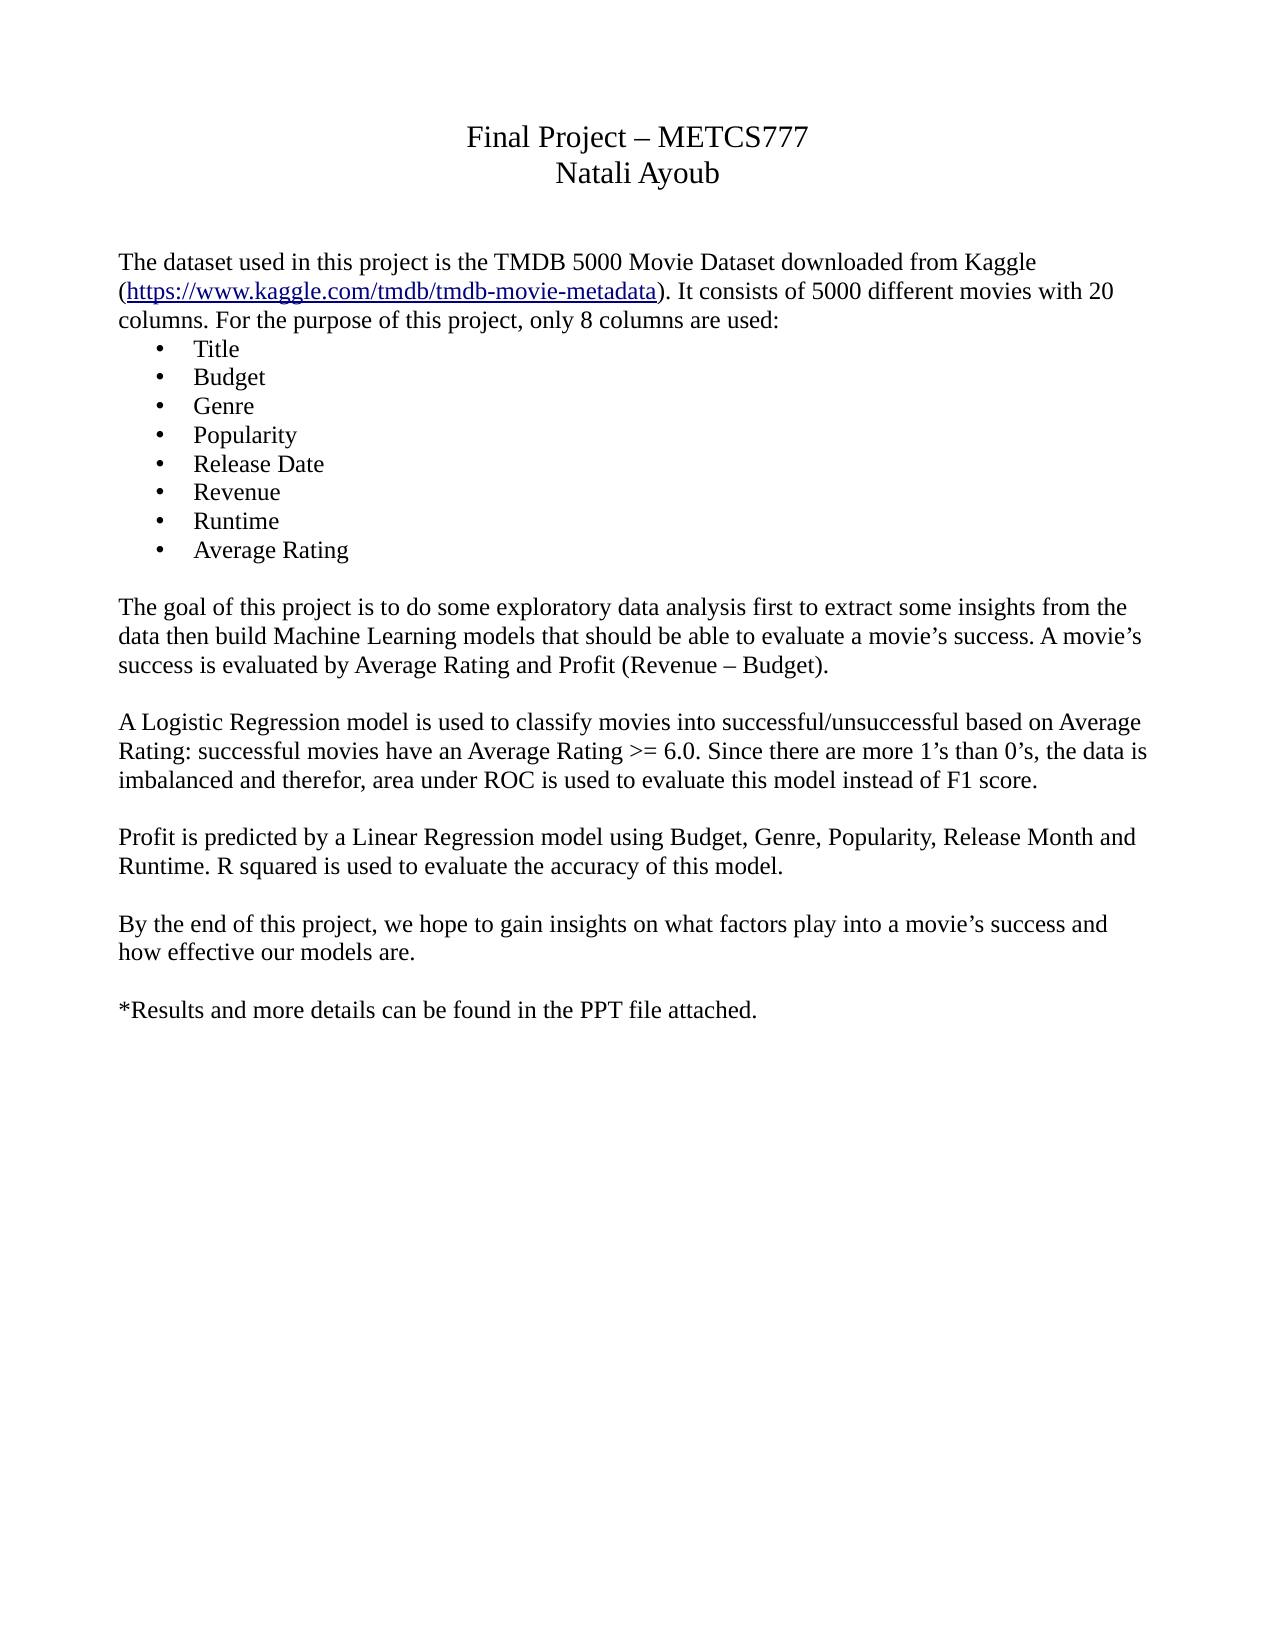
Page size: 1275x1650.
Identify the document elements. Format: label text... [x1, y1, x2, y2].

text The goal of this project is to do some exploratory data analysis first to extract some insights from the data then build Machine Learning models that should be able to evaluate a movie’s success. A movie’s success is evaluated by Average Rating and Profit (Revenue – Budget). [118, 592, 1157, 679]
text A Logistic Regression model is used to classify movies into successful/unsuccessful based on Average Rating: successful movies have an Average Rating >= 6.0. Since there are more 1’s than 0’s, the data is imbalanced and therefor, area under ROC is used to evaluate this model instead of F1 score. [118, 707, 1157, 794]
text Final Project – METCS777 [118, 118, 1157, 154]
list Title [156, 334, 1157, 362]
list Revenue [156, 477, 1157, 506]
list Average Rating [156, 535, 1157, 564]
list Genre [156, 391, 1157, 420]
text *Results and more details can be found in the PPT file attached. [118, 995, 1157, 1024]
text Profit is predicted by a Linear Regression model using Budget, Genre, Popularity, Release Month and Runtime. R squared is used to evaluate the accuracy of this model. [118, 822, 1157, 880]
list Budget [156, 362, 1157, 391]
list Runtime [156, 506, 1157, 535]
text Natali Ayoub [118, 154, 1157, 190]
list Release Date [156, 449, 1157, 477]
list Popularity [156, 420, 1157, 449]
text By the end of this project, we hope to gain insights on what factors play into a movie’s success and how effective our models are. [118, 909, 1157, 966]
text The dataset used in this project is the TMDB 5000 Movie Dataset downloaded from Kaggle (https://www.kaggle.com/tmdb/tmdb-movie-metadata). It consists of 5000 different movies with 20 columns. For the purpose of this project, only 8 columns are used: [118, 247, 1157, 334]
